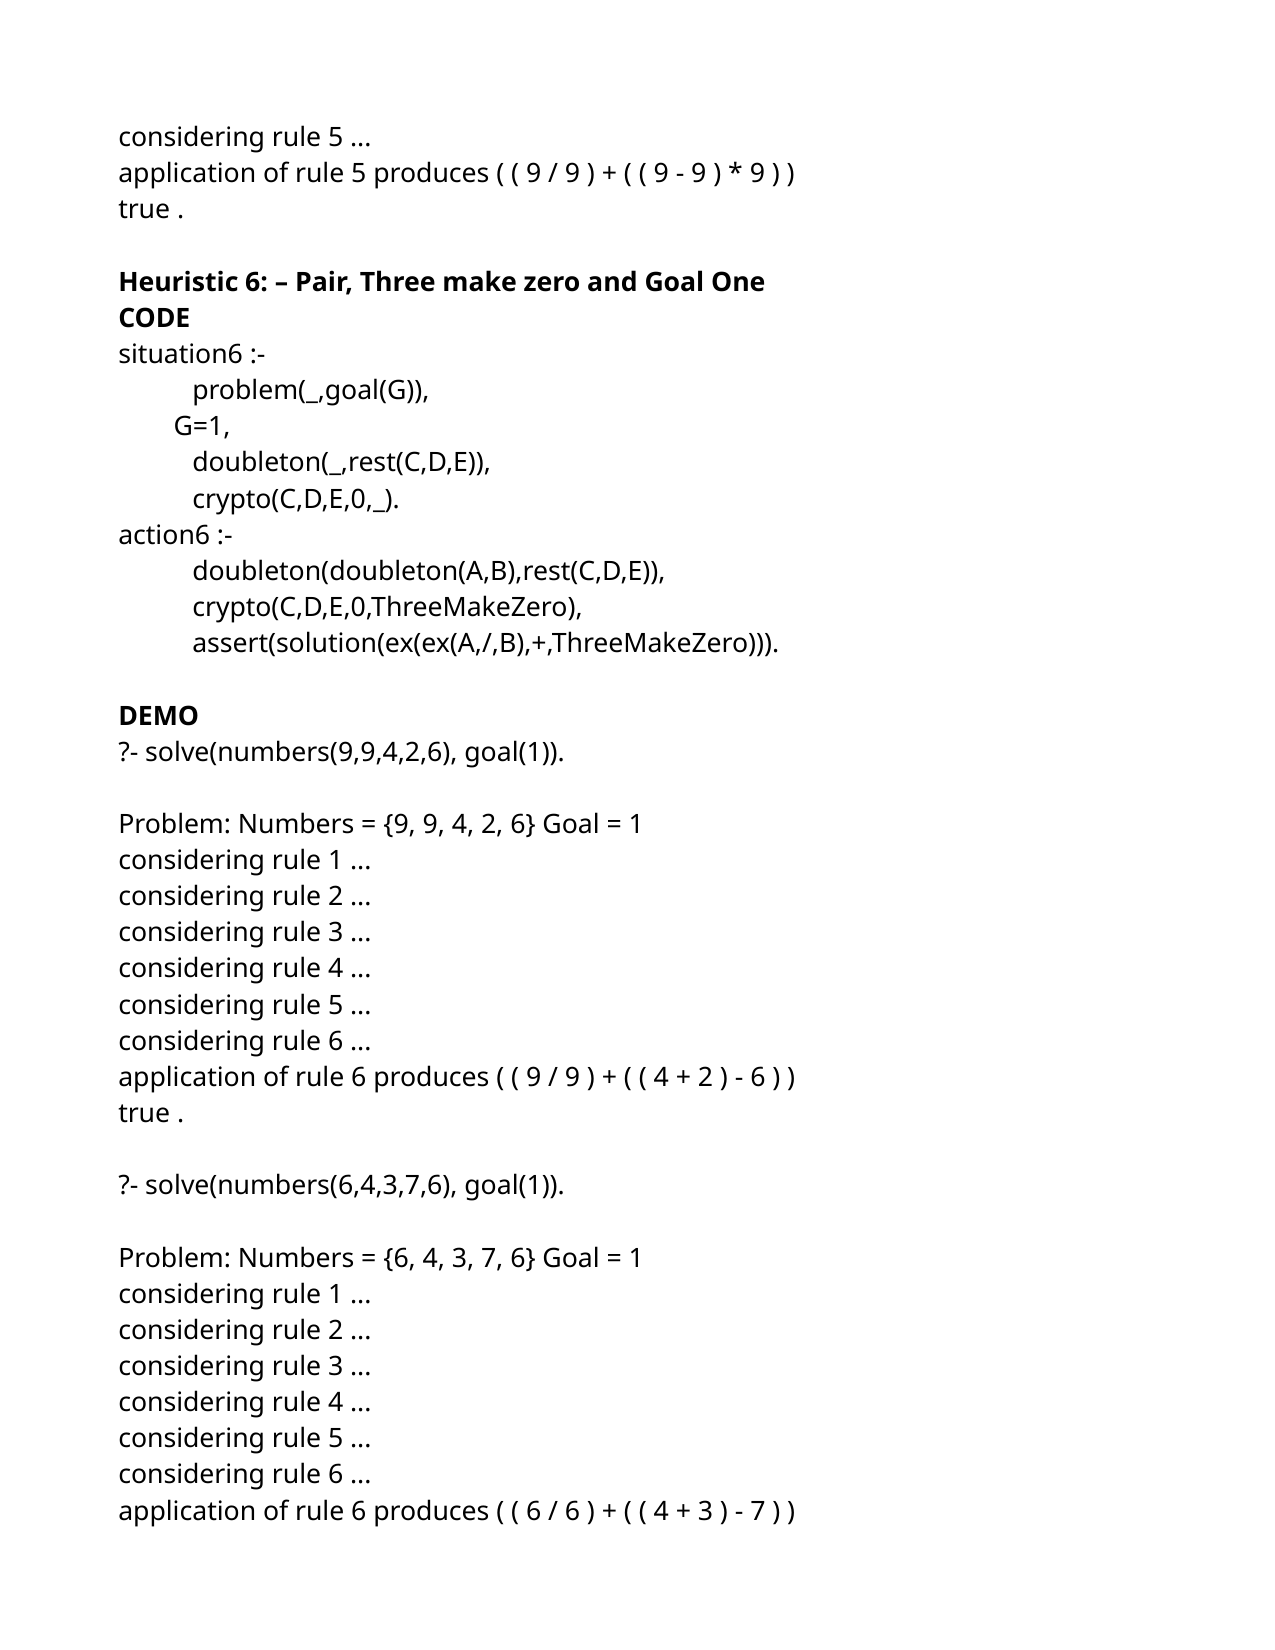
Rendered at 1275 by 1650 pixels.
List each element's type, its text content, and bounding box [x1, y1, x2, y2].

text considering rule 1 ... [118, 841, 1157, 877]
text application of rule 5 produces ( ( 9 / 9 ) + ( ( 9 - 9 ) * 9 ) ) [118, 154, 1157, 190]
text application of rule 6 produces ( ( 9 / 9 ) + ( ( 4 + 2 ) - 6 ) ) [118, 1058, 1157, 1094]
text Problem: Numbers = {9, 9, 4, 2, 6} Goal = 1 [118, 805, 1157, 841]
text application of rule 6 produces ( ( 6 / 6 ) + ( ( 4 + 3 ) - 7 ) ) [118, 1492, 1157, 1528]
text considering rule 5 ... [118, 118, 1157, 154]
text ?- solve(numbers(6,4,3,7,6), goal(1)). [118, 1166, 1157, 1202]
text problem(_,goal(G)), [118, 371, 1157, 407]
text G=1, [118, 407, 1157, 443]
text considering rule 4 ... [118, 949, 1157, 986]
text considering rule 1 ... [118, 1275, 1157, 1311]
text true . [118, 190, 1157, 227]
text considering rule 2 ... [118, 877, 1157, 913]
text ?- solve(numbers(9,9,4,2,6), goal(1)). [118, 733, 1157, 769]
text doubleton(doubleton(A,B),rest(C,D,E)), [118, 552, 1157, 588]
text situation6 :- [118, 335, 1157, 371]
text considering rule 3 ... [118, 1347, 1157, 1383]
text considering rule 6 ... [118, 1022, 1157, 1058]
text considering rule 2 ... [118, 1311, 1157, 1347]
text action6 :- [118, 516, 1157, 552]
text true . [118, 1094, 1157, 1130]
text Heuristic 6: – Pair, Three make zero and Goal One [118, 263, 1157, 299]
text considering rule 5 ... [118, 1419, 1157, 1456]
text Problem: Numbers = {6, 4, 3, 7, 6} Goal = 1 [118, 1239, 1157, 1275]
text crypto(C,D,E,0,ThreeMakeZero), [118, 588, 1157, 624]
text CODE [118, 299, 1157, 335]
text considering rule 6 ... [118, 1456, 1157, 1492]
text DEMO [118, 696, 1157, 733]
text considering rule 3 ... [118, 913, 1157, 949]
text doubleton(_,rest(C,D,E)), [118, 443, 1157, 479]
text considering rule 4 ... [118, 1383, 1157, 1419]
text assert(solution(ex(ex(A,/,B),+,ThreeMakeZero))). [118, 624, 1157, 660]
text considering rule 5 ... [118, 986, 1157, 1022]
text crypto(C,D,E,0,_). [118, 479, 1157, 516]
